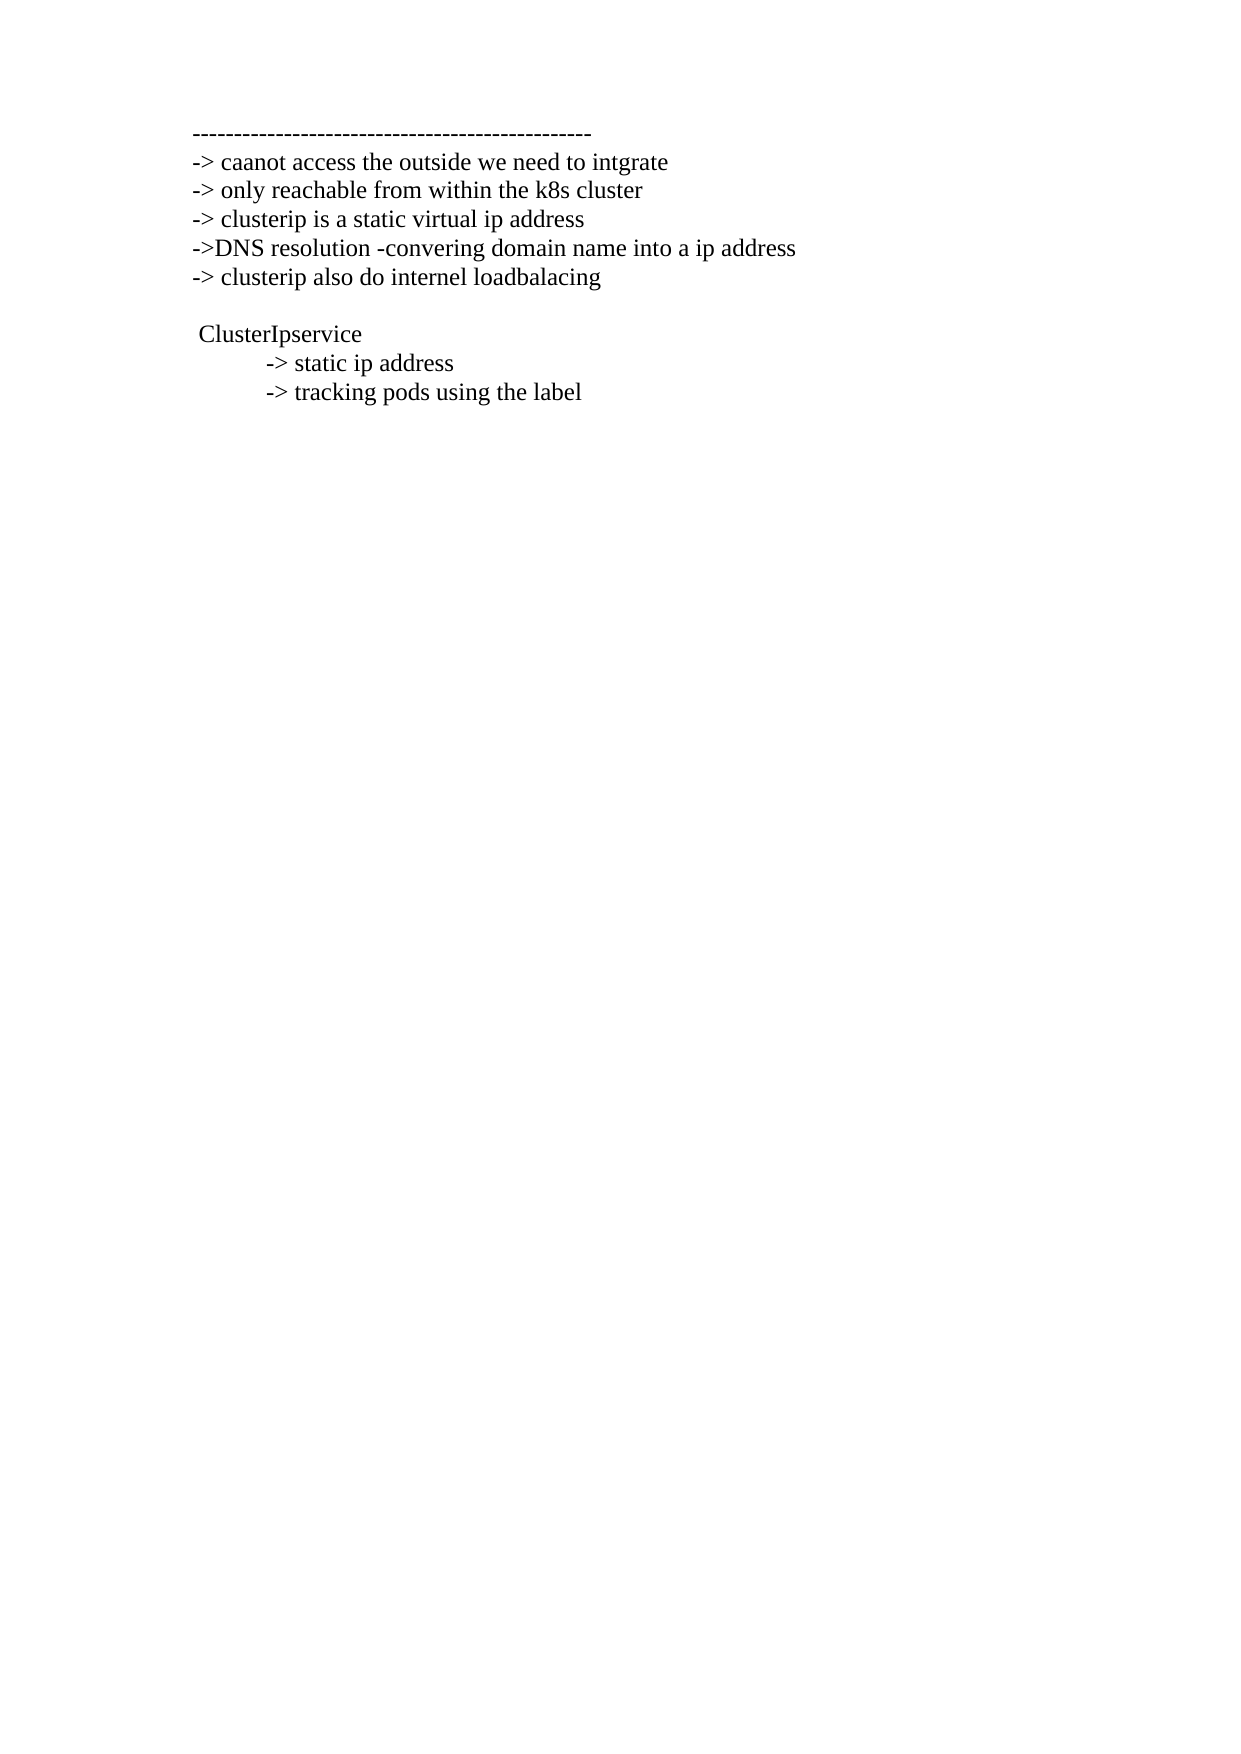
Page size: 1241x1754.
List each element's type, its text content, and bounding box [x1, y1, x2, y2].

text -> tracking pods using the label [118, 377, 1122, 406]
text -> clusterip is a static virtual ip address [118, 204, 1122, 233]
text ClusterIpservice [118, 319, 1122, 348]
text -> only reachable from within the k8s cluster [118, 176, 1122, 204]
text ------------------------------------------------ [118, 118, 1122, 147]
text -> clusterip also do internel loadbalacing [118, 262, 1122, 291]
text -> static ip address [118, 348, 1122, 377]
text ->DNS resolution -convering domain name into a ip address [118, 233, 1122, 262]
text -> caanot access the outside we need to intgrate [118, 147, 1122, 176]
